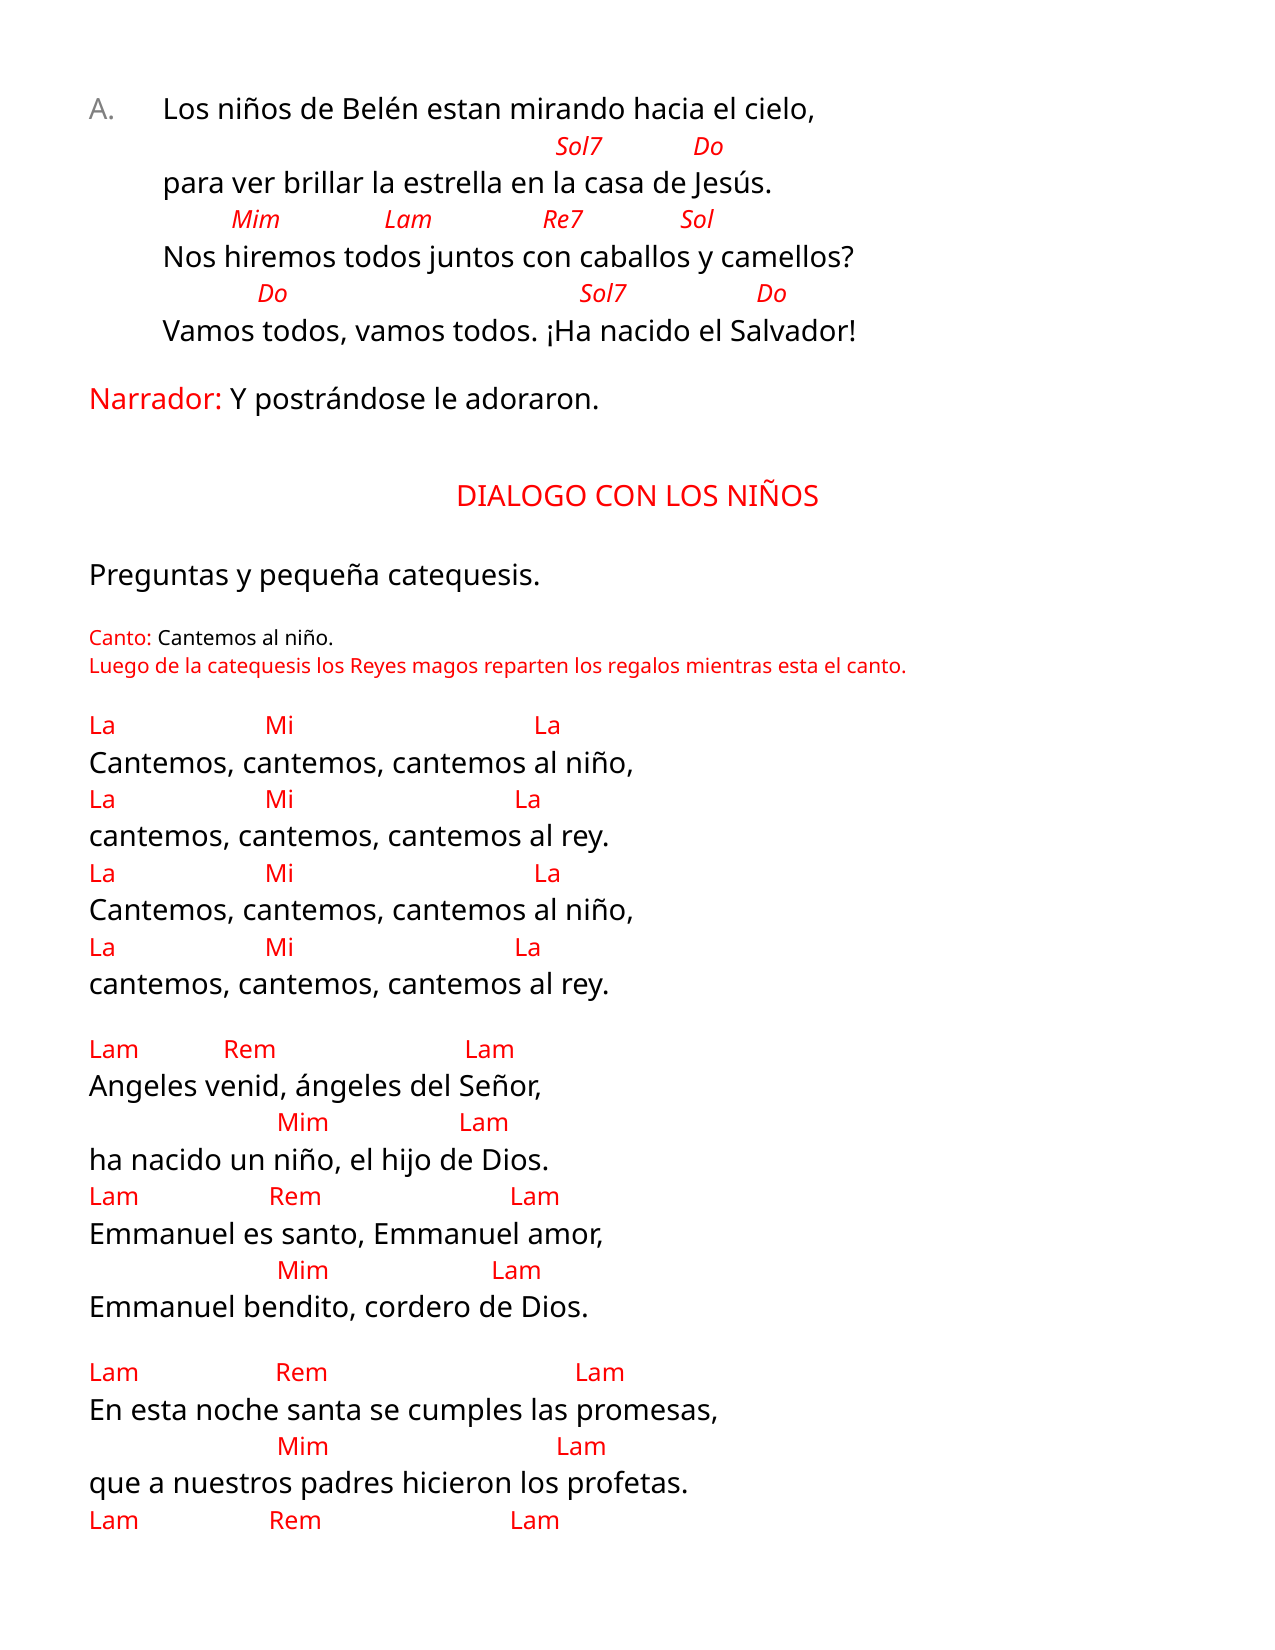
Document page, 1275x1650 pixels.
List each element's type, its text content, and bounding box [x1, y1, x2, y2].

text Mim Lam [88, 1428, 1186, 1463]
text Lam Rem Lam [88, 1179, 1186, 1213]
text Do Sol7 Do [88, 276, 1186, 310]
text Canto: Cantemos al niño. [88, 623, 1186, 651]
text cantemos, cantemos, cantemos al rey. [88, 963, 1186, 1003]
text Mim Lam [88, 1253, 1186, 1287]
text Cantemos, cantemos, cantemos al niño, [88, 742, 1186, 782]
text Lam Rem Lam [88, 1031, 1186, 1065]
text Lam Rem Lam [88, 1355, 1186, 1389]
text La Mi La [88, 782, 1186, 816]
text cantemos, cantemos, cantemos al rey. [88, 816, 1186, 855]
text DIALOGO CON LOS NIÑOS [88, 475, 1186, 515]
text Preguntas y pequeña catequesis. [88, 554, 1186, 594]
text Vamos todos, vamos todos. ¡Ha nacido el Salvador! [88, 310, 1186, 349]
text La Mi La [88, 929, 1186, 963]
text Nos hiremos todos juntos con caballos y camellos? [88, 236, 1186, 276]
text Cantemos, cantemos, cantemos al niño, [88, 889, 1186, 929]
text que a nuestros padres hicieron los profetas. [88, 1463, 1186, 1502]
text La Mi La [88, 855, 1186, 889]
text En esta noche santa se cumples las promesas, [88, 1389, 1186, 1428]
text Angeles venid, ángeles del Señor, [88, 1065, 1186, 1105]
text La Mi La [88, 708, 1186, 742]
text Luego de la catequesis los Reyes magos reparten los regalos mientras esta el canto. [88, 651, 1186, 679]
text Mim Lam [88, 1105, 1186, 1139]
text para ver brillar la estrella en la casa de Jesús. [88, 162, 1186, 202]
text A. Los niños de Belén estan mirando hacia el cielo, [88, 88, 1186, 128]
text Sol7 Do [88, 128, 1186, 162]
text Emmanuel bendito, cordero de Dios. [88, 1287, 1186, 1326]
text Lam Rem Lam [88, 1502, 1186, 1536]
text Narrador: Y postrándose le adoraron. [88, 378, 1186, 418]
text Emmanuel es santo, Emmanuel amor, [88, 1213, 1186, 1253]
text ha nacido un niño, el hijo de Dios. [88, 1139, 1186, 1179]
text Mim Lam Re7 Sol [88, 202, 1186, 236]
